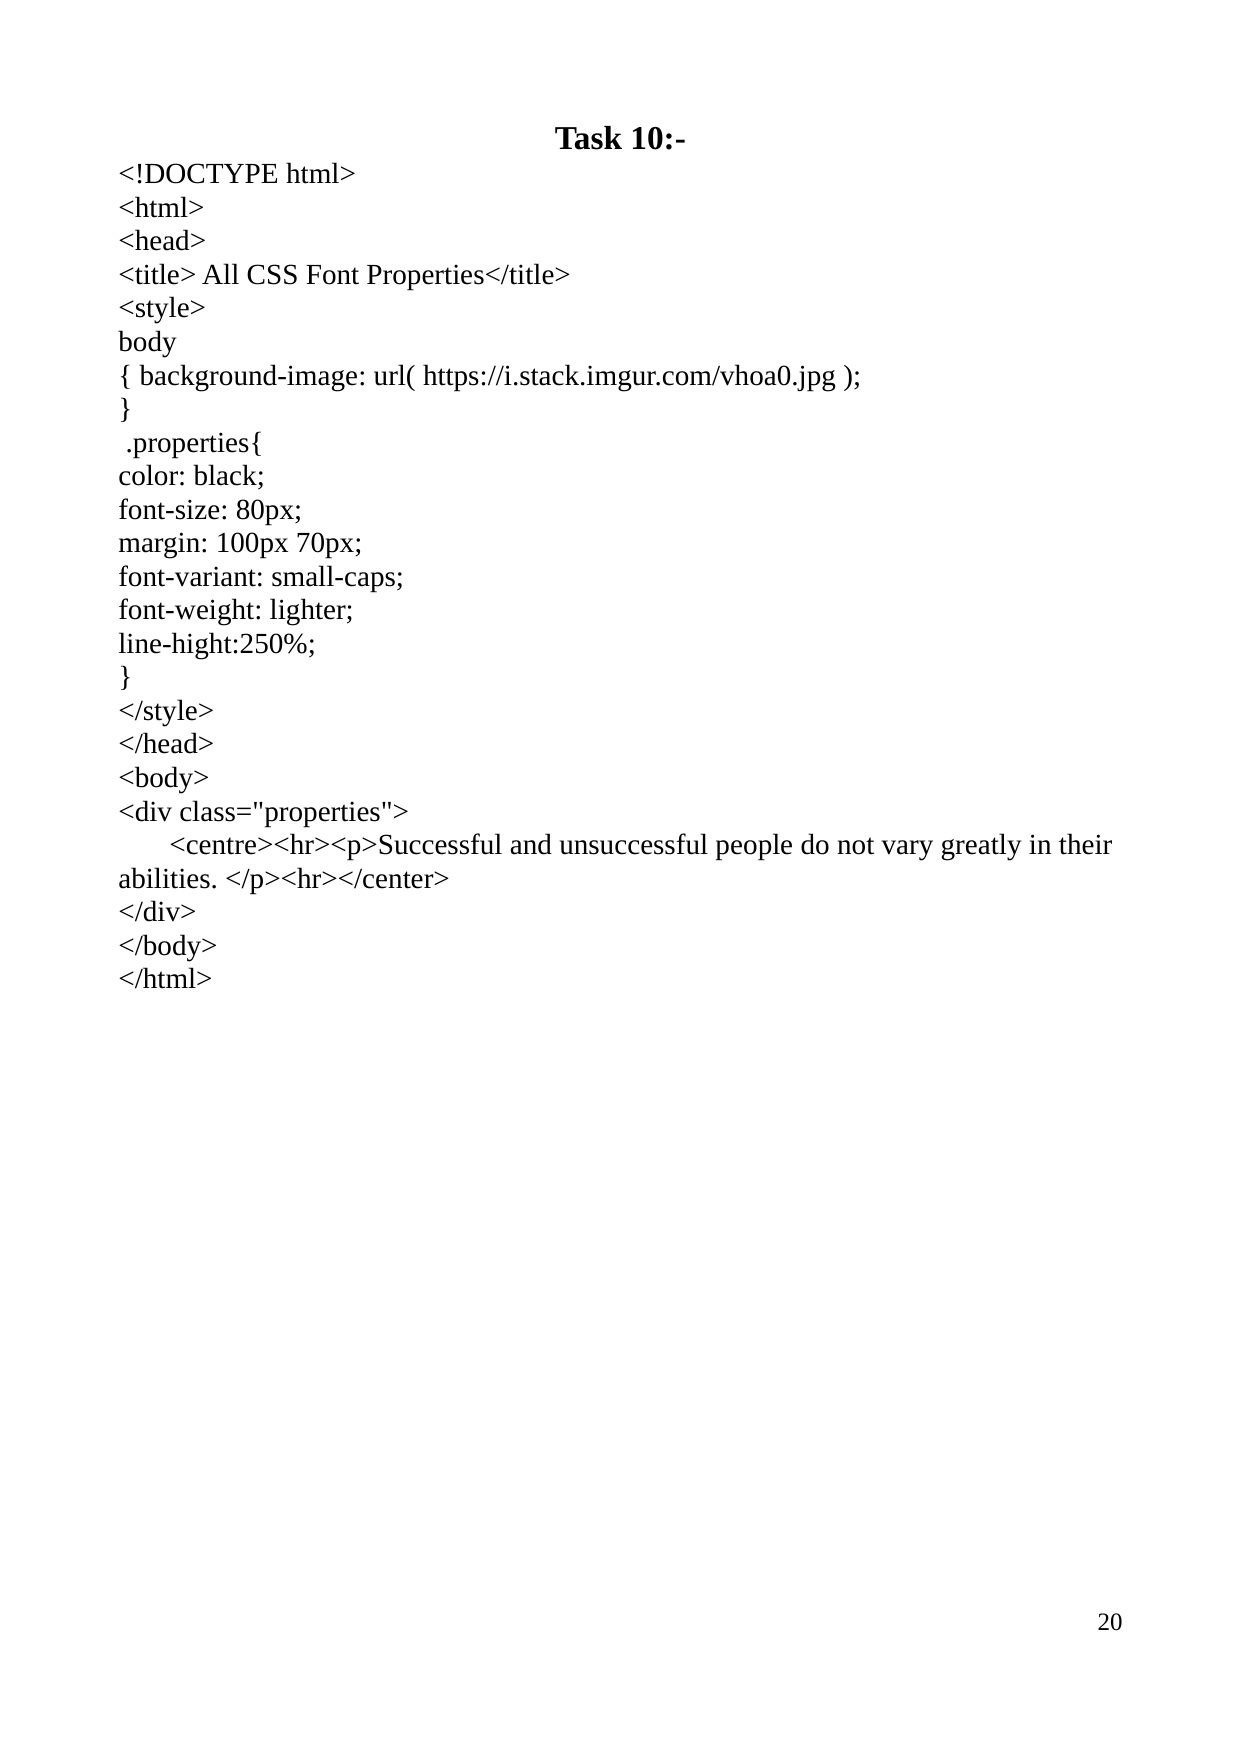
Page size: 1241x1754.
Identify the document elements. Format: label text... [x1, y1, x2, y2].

text <centre><hr><p>Successful and unsuccessful people do not vary greatly in their abilities. </p><hr></center> [118, 827, 1122, 894]
text font-size: 80px; [118, 492, 1122, 525]
text { background-image: url( https://i.stack.imgur.com/vhoa0.jpg ); [118, 358, 1122, 391]
text </div> [118, 894, 1122, 928]
text <!DOCTYPE html> [118, 156, 1122, 190]
text } [118, 391, 1122, 425]
text Task 10:- [118, 118, 1122, 156]
text } [118, 659, 1122, 693]
text .properties{ [118, 425, 1122, 458]
text body [118, 324, 1122, 358]
text <title> All CSS Font Properties</title> [118, 257, 1122, 291]
text <head> [118, 223, 1122, 257]
text <style> [118, 291, 1122, 324]
text </body> [118, 928, 1122, 961]
text font-weight: lighter; [118, 592, 1122, 626]
text <html> [118, 190, 1122, 223]
text color: black; [118, 458, 1122, 492]
text line-hight:250%; [118, 626, 1122, 659]
text </html> [118, 961, 1122, 995]
text <div class="properties"> [118, 794, 1122, 827]
text font-variant: small-caps; [118, 559, 1122, 592]
text <body> [118, 760, 1122, 794]
text margin: 100px 70px; [118, 525, 1122, 559]
text </head> [118, 727, 1122, 760]
text </style> [118, 693, 1122, 727]
